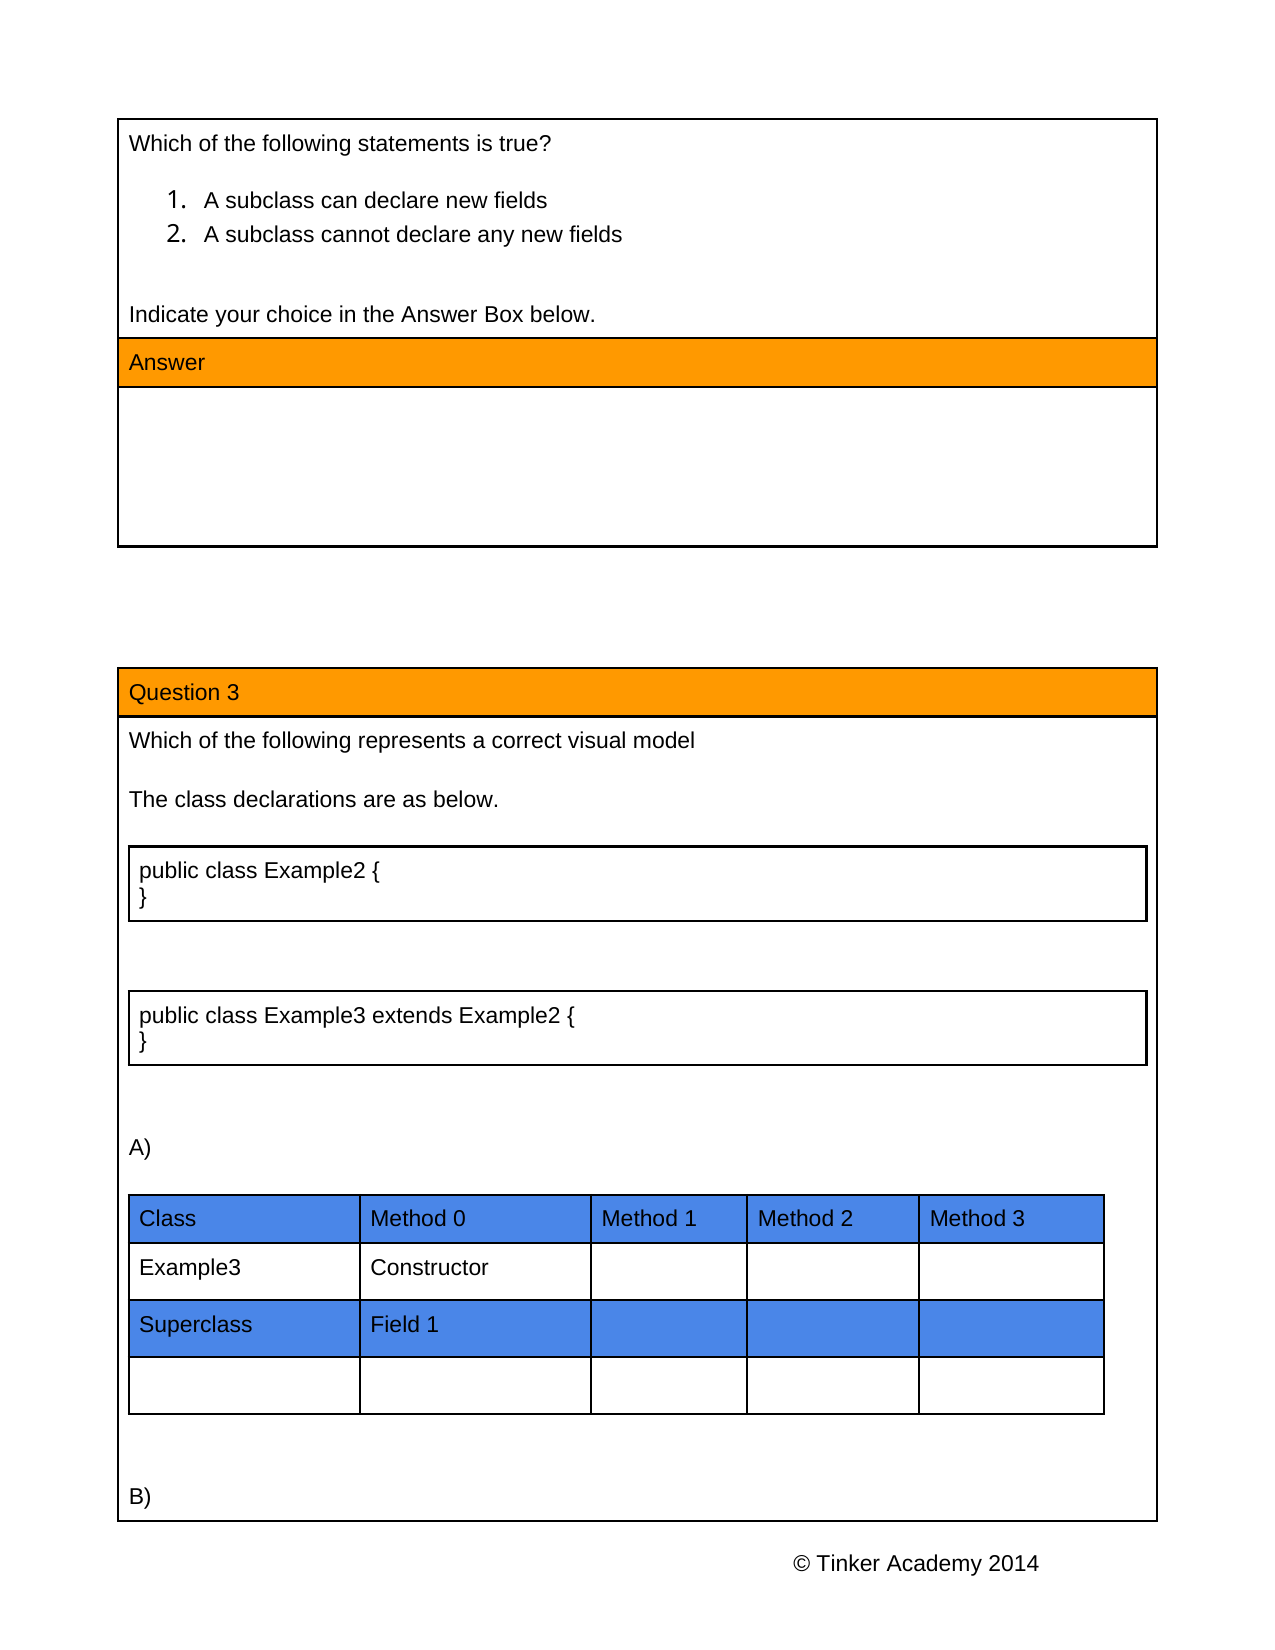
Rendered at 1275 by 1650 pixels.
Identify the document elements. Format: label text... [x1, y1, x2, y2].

table_cell [592, 1301, 746, 1356]
table_header Method 3 [920, 1196, 1103, 1242]
table_header Method 0 [361, 1196, 590, 1242]
table_cell Answer [119, 339, 1156, 386]
table_cell [592, 1244, 746, 1299]
table_header public class Example2 { } [130, 848, 1145, 919]
table_cell [920, 1358, 1103, 1413]
table_header public class Example3 extends Example2 { } [130, 992, 1145, 1064]
table_cell [361, 1358, 590, 1413]
table_cell [920, 1301, 1103, 1356]
table_cell [130, 1358, 359, 1413]
table_cell [748, 1358, 918, 1413]
table_cell Which of the following statements is true? A subclass can declare new fields A subclass cannot declare any new fields Indicate your choice in the Answer Box below. [119, 120, 1156, 337]
table_cell [748, 1301, 918, 1356]
table_cell Superclass [130, 1301, 359, 1356]
table_cell Which of the following represents a correct visual model The class declarations are as below. A) B) [119, 718, 1156, 1520]
table_header Method 2 [748, 1196, 918, 1242]
table_cell Example3 [130, 1244, 359, 1299]
table_cell [592, 1358, 746, 1413]
table_header Method 1 [592, 1196, 746, 1242]
table_header Question 3 [119, 669, 1156, 715]
table_cell Field 1 [361, 1301, 590, 1356]
table_header Class [130, 1196, 359, 1242]
table_cell Constructor [361, 1244, 590, 1299]
table_cell [920, 1244, 1103, 1299]
table_cell [119, 388, 1156, 545]
table_cell [748, 1244, 918, 1299]
